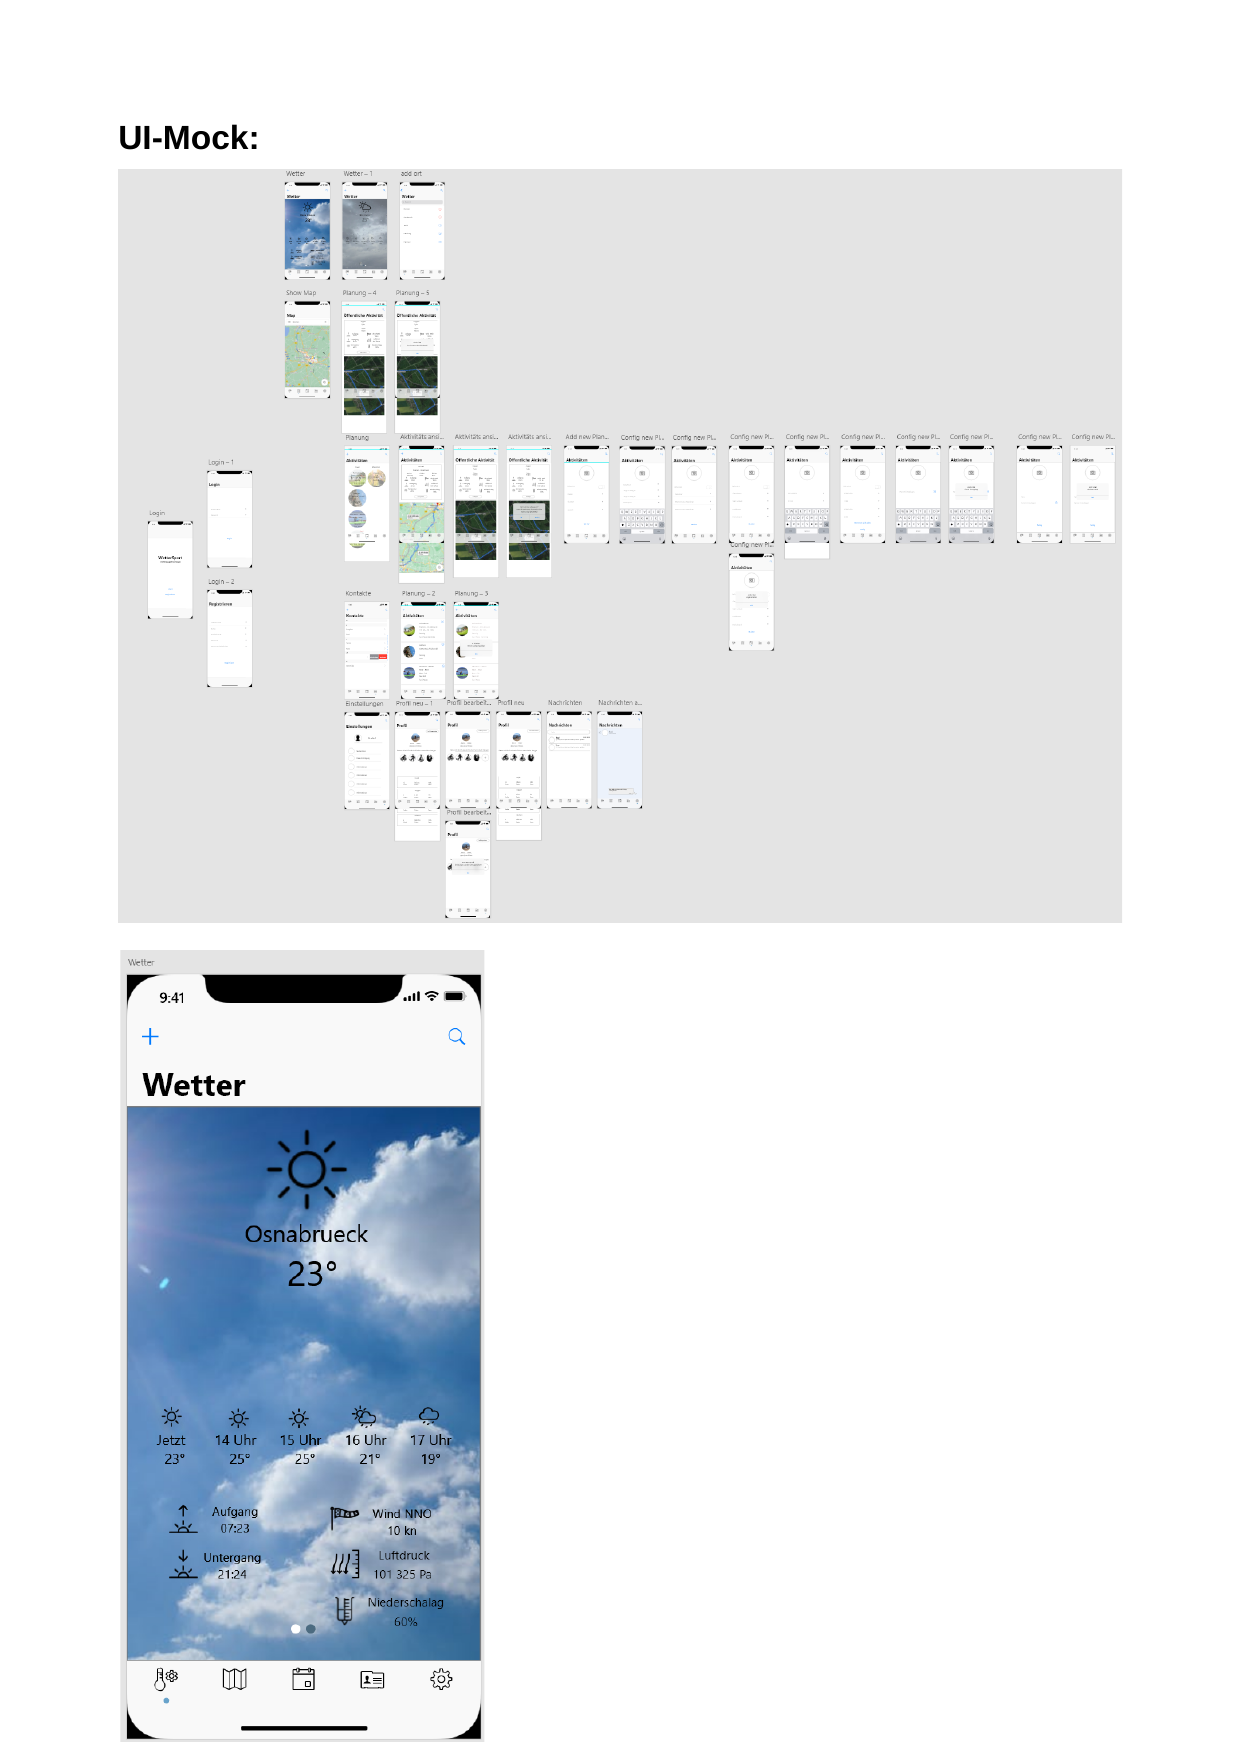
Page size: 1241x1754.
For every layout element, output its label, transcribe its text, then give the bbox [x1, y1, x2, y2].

picture [120, 950, 485, 1742]
picture [118, 169, 1123, 923]
subtitle UI-Mock: [118, 118, 1122, 157]
